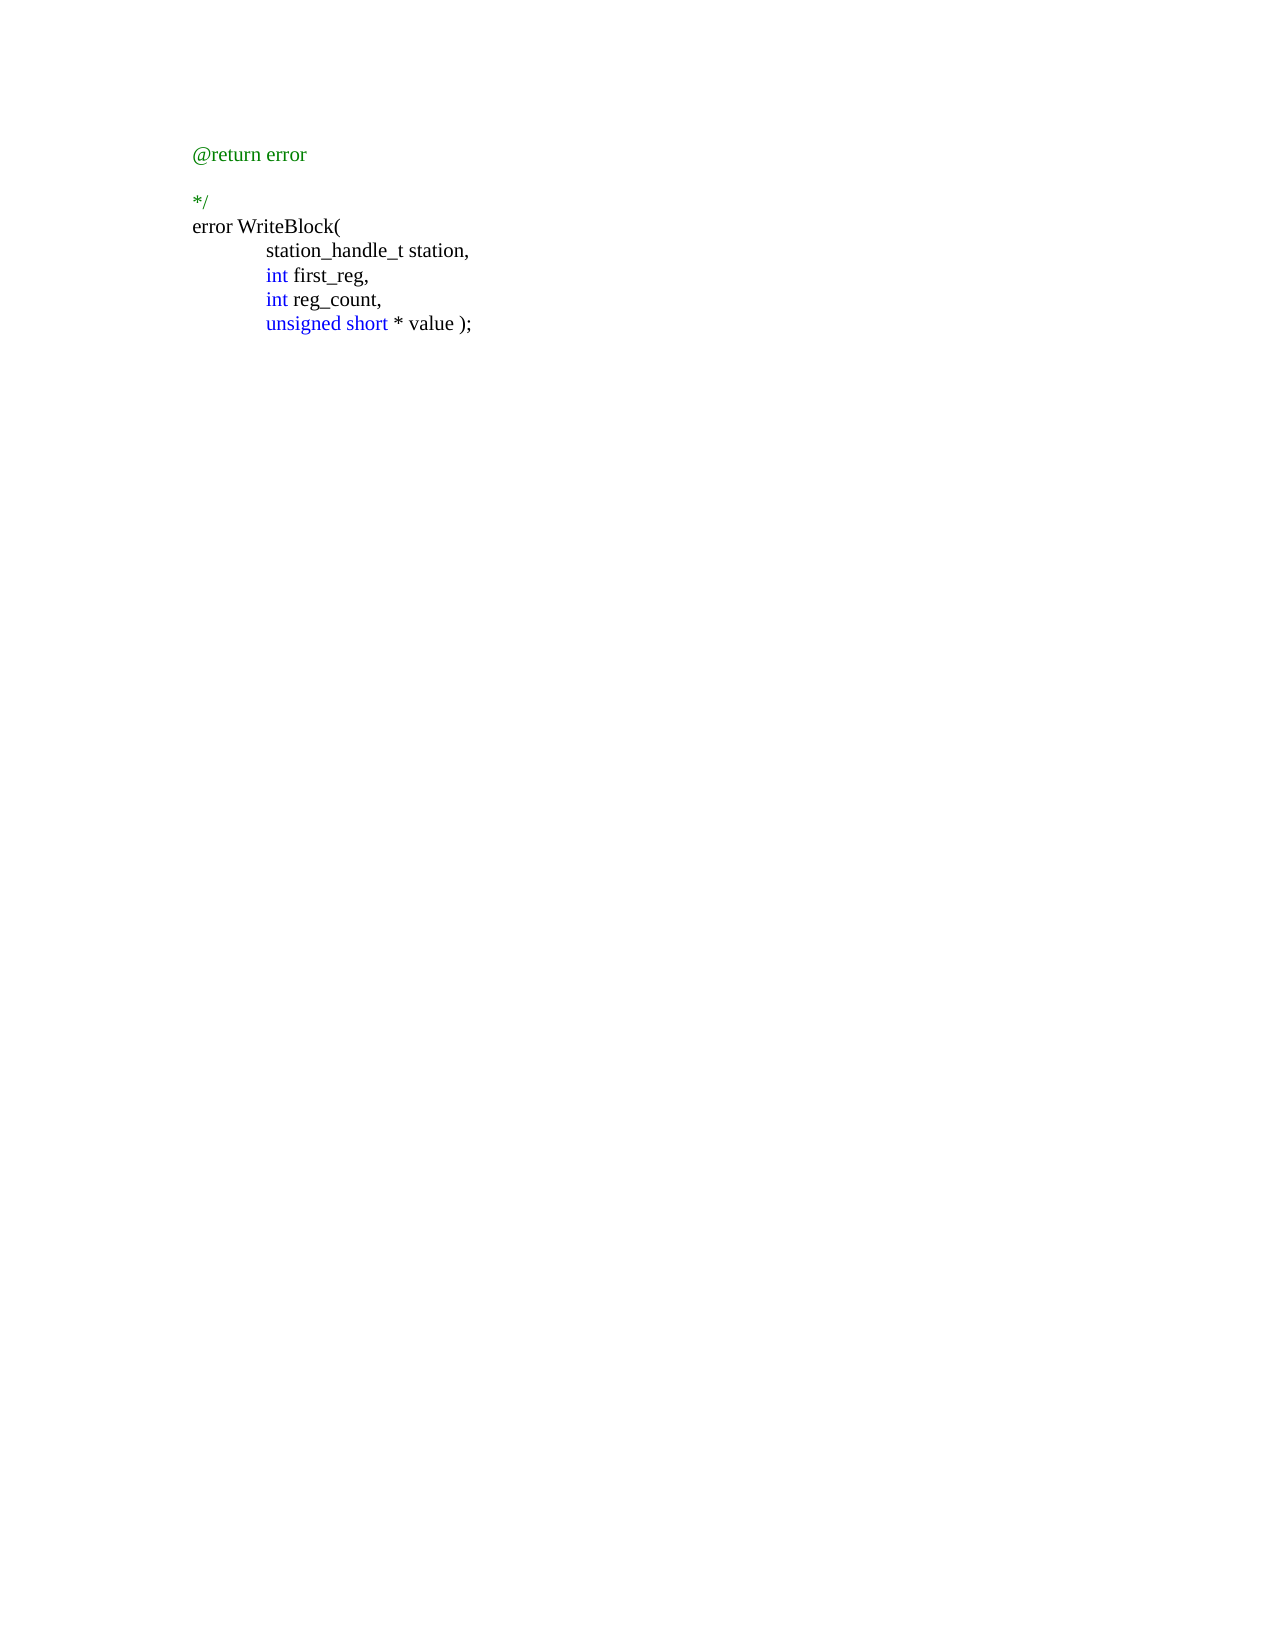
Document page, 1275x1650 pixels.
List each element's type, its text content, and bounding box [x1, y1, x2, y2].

text int first_reg, [118, 262, 1157, 287]
text */ [118, 190, 1157, 214]
text error WriteBlock( [118, 214, 1157, 238]
text unsigned short * value ); [118, 311, 1157, 335]
text station_handle_t station, [118, 238, 1157, 262]
text @return error [118, 142, 1157, 166]
text int reg_count, [118, 287, 1157, 311]
